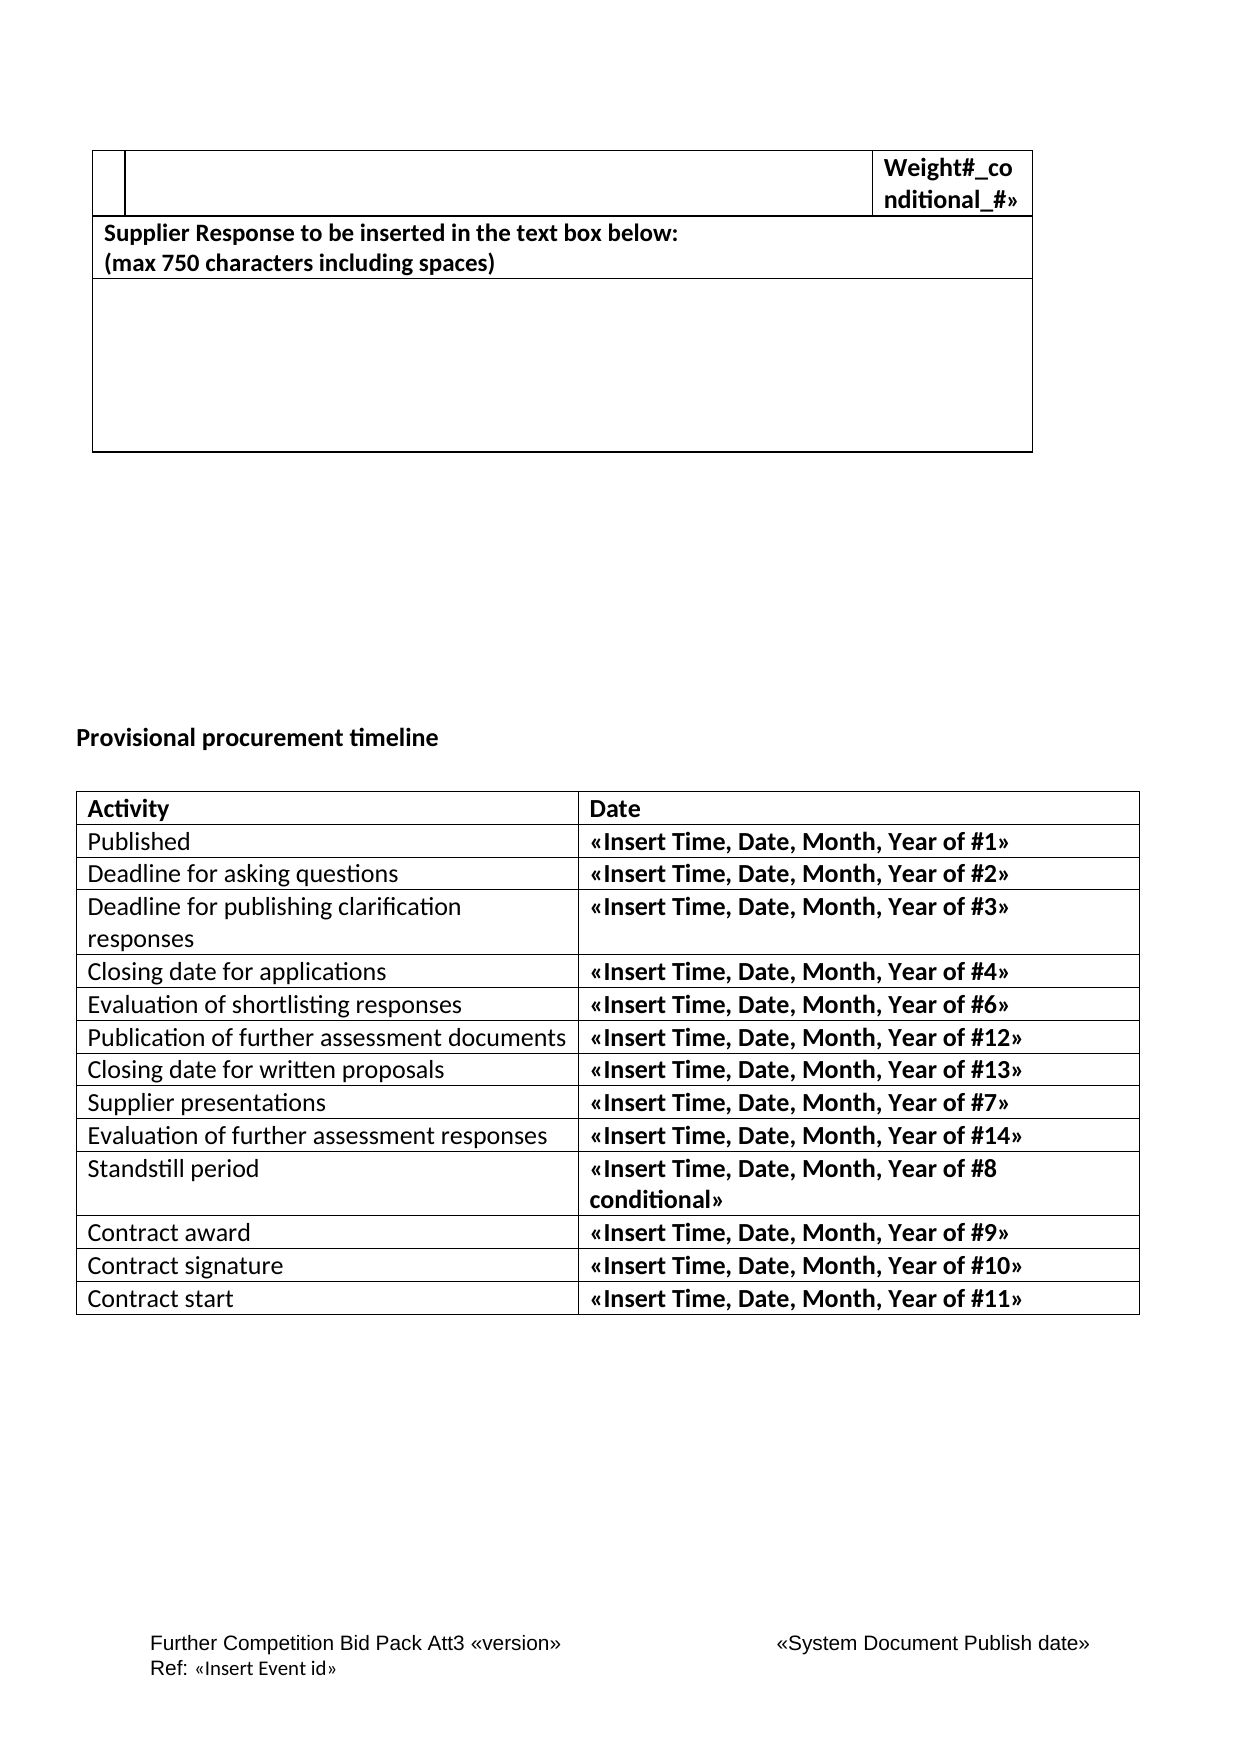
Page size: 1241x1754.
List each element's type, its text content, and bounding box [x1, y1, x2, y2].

table_cell «Insert Time, Date, Month, Year of #8 conditional» [579, 1152, 1139, 1215]
table_header Date [579, 792, 1139, 824]
table_cell Supplier presentations [77, 1086, 578, 1118]
table_cell «Insert Time, Date, Month, Year of #11» [579, 1282, 1139, 1314]
table_cell «Insert Time, Date, Month, Year of #6» [579, 988, 1139, 1019]
table_cell Publication of further assessment documents [77, 1021, 578, 1052]
table_cell «Insert Time, Date, Month, Year of #14» [579, 1119, 1139, 1151]
table_header Supplier Response to be inserted in the text box below: (max 750 characters including spaces) [93, 217, 1032, 278]
table_cell «Insert Time, Date, Month, Year of #12» [579, 1021, 1139, 1052]
table_cell [126, 151, 872, 214]
table_cell Weight#_conditional_#» [873, 151, 1032, 214]
table_cell Evaluation of further assessment responses [77, 1119, 578, 1151]
table_header Activity [77, 792, 578, 824]
table_cell «Insert Time, Date, Month, Year of #3» [579, 890, 1139, 954]
table_cell «Insert Time, Date, Month, Year of #4» [579, 955, 1139, 987]
table_cell «Insert Time, Date, Month, Year of #2» [579, 858, 1139, 889]
table_cell Contract award [77, 1216, 578, 1248]
table_cell «Insert Time, Date, Month, Year of #13» [579, 1054, 1139, 1085]
table_cell Contract start [77, 1282, 578, 1314]
table_cell Deadline for publishing clarification responses [77, 890, 578, 954]
table_cell «Insert Time, Date, Month, Year of #9» [579, 1216, 1139, 1248]
table_cell «Insert Time, Date, Month, Year of #1» [579, 825, 1139, 857]
table_cell Published [77, 825, 578, 857]
table_cell «Insert Time, Date, Month, Year of #10» [579, 1249, 1139, 1281]
table_cell «Insert Time, Date, Month, Year of #7» [579, 1086, 1139, 1118]
table_cell Closing date for written proposals [77, 1054, 578, 1085]
table_cell Evaluation of shortlisting responses [77, 988, 578, 1019]
table_cell Standstill period [77, 1152, 578, 1215]
table_cell Contract signature [77, 1249, 578, 1281]
table_cell Closing date for applications [77, 955, 578, 987]
text Provisional procurement timeline [76, 721, 1090, 753]
table_cell Deadline for asking questions [77, 858, 578, 889]
table_cell [93, 279, 1032, 451]
table_cell [93, 151, 124, 214]
